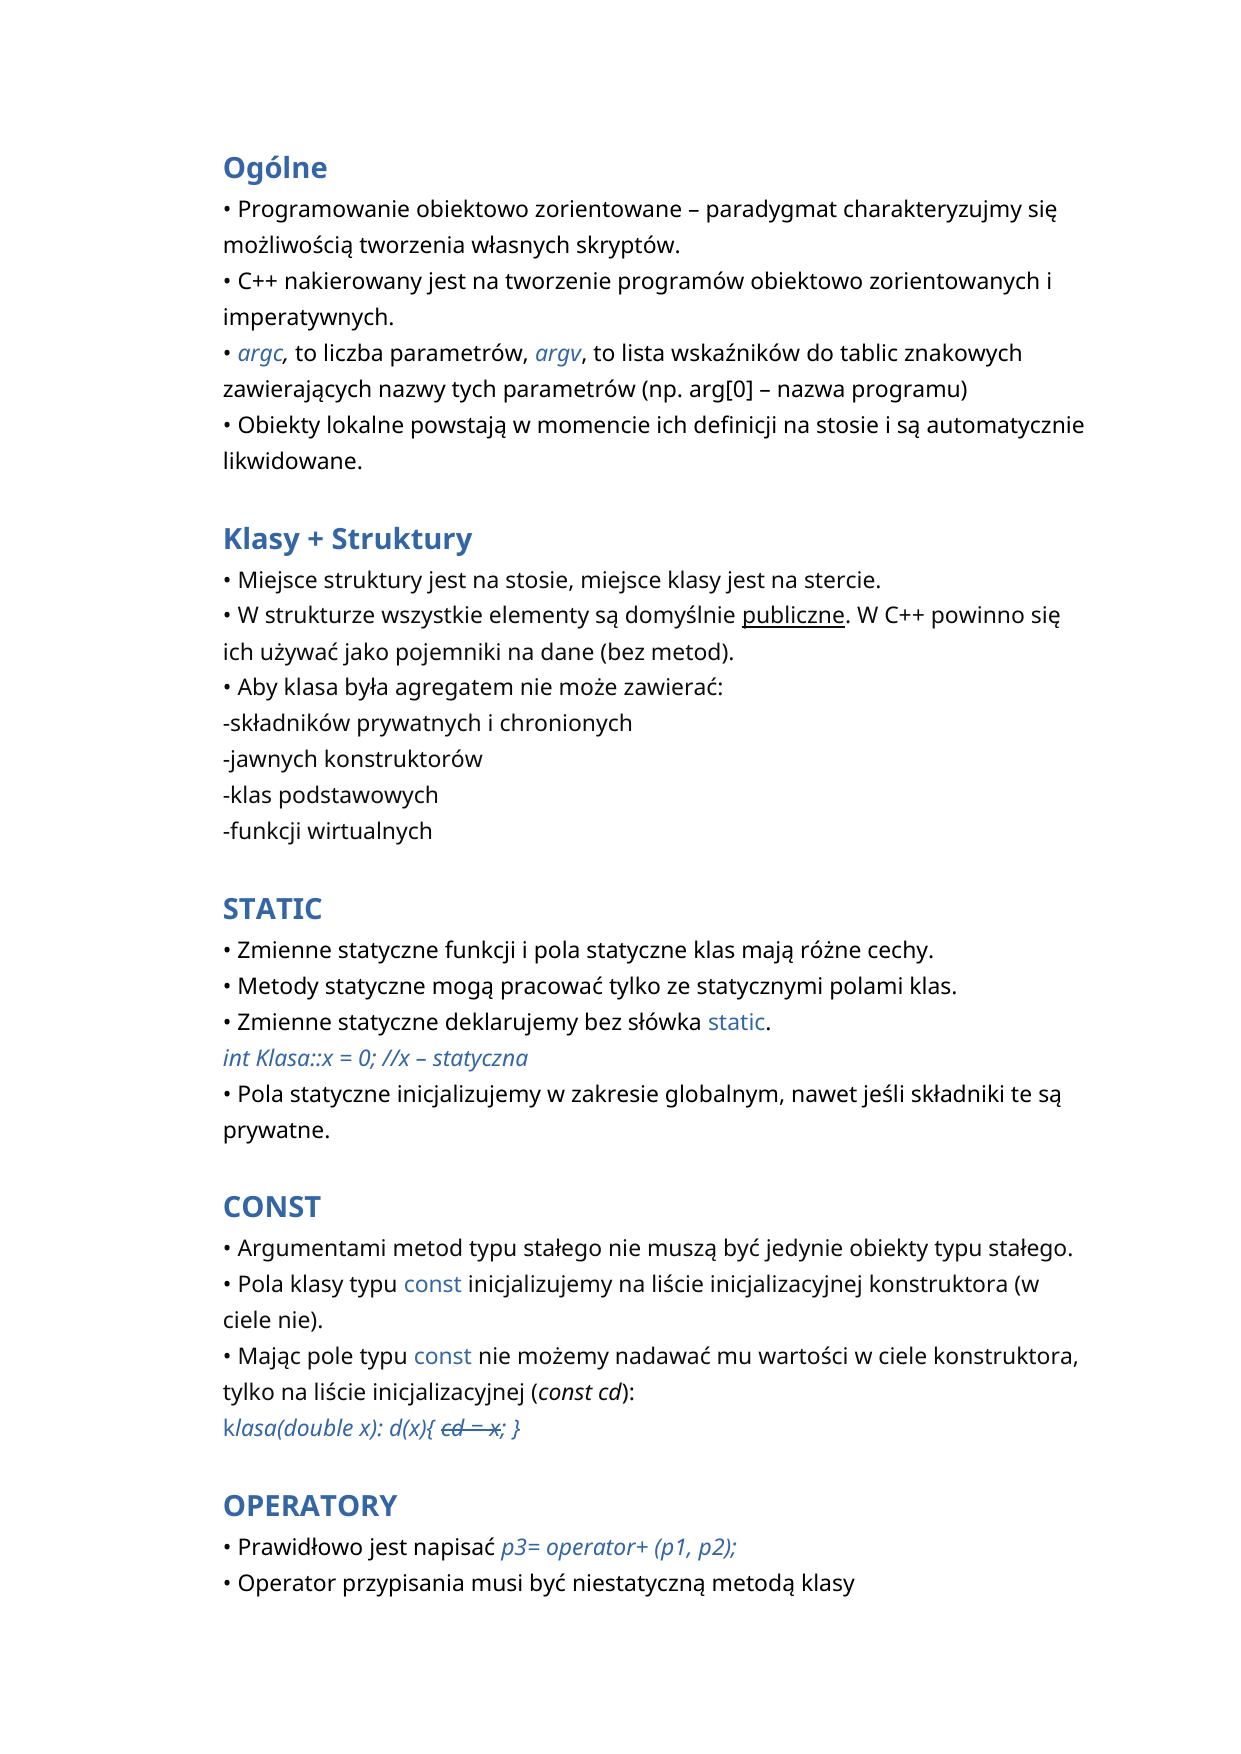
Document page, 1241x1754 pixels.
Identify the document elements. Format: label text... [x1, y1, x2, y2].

list • Zmienne statyczne deklarujemy bez słówka static. [223, 1006, 1093, 1037]
list int Klasa::x = 0; //x – statyczna • Pola statyczne inicjalizujemy w zakresie globalnym, nawet jeśli składniki te są prywatne. CONST [223, 1042, 1093, 1226]
list OPERATORY [223, 1448, 1093, 1525]
list • Programowanie obiektowo zorientowane – paradygmat charakteryzujmy się możliwością tworzenia własnych skryptów. [223, 193, 1093, 260]
list • Prawidłowo jest napisać p3= operator+ (p1, p2); • Operator przypisania musi być niestatyczną metodą klasy [223, 1531, 1093, 1598]
list • Metody statyczne mogą pracować tylko ze statycznymi polami klas. [223, 970, 1093, 1001]
list • Zmienne statyczne funkcji i pola statyczne klas mają różne cechy. [223, 934, 1093, 965]
list • Miejsce struktury jest na stosie, miejsce klasy jest na stercie. • W strukturze wszystkie elementy są domyślnie publiczne. W C++ powinno się ich używać jako pojemniki na dane (bez metod). • Aby klasa była agregatem nie może zawierać: -składników prywatnych i chronionych -jawnych konstruktorów -klas podstawowych -funkcji wirtualnych [223, 563, 1093, 846]
list • Argumentami metod typu stałego nie muszą być jedynie obiekty typu stałego. [223, 1232, 1093, 1263]
list • Pola klasy typu const inicjalizujemy na liście inicjalizacyjnej konstruktora (w ciele nie). • Mając pole typu const nie możemy nadawać mu wartości w ciele konstruktora, tylko na liście inicjalizacyjnej (const cd): klasa(double x): d(x){ cd = x; } [223, 1268, 1093, 1443]
list STATIC [223, 851, 1093, 928]
list • C++ nakierowany jest na tworzenie programów obiektowo zorientowanych i imperatywnych. • argc, to liczba parametrów, argv, to lista wskaźników do tablic znakowych zawierających nazwy tych parametrów (np. arg[0] – nazwa programu) • Obiekty lokalne powstają w momencie ich definicji na stosie i są automatycznie likwidowane. Klasy + Struktury [223, 265, 1093, 558]
list Ogólne [223, 148, 1093, 187]
